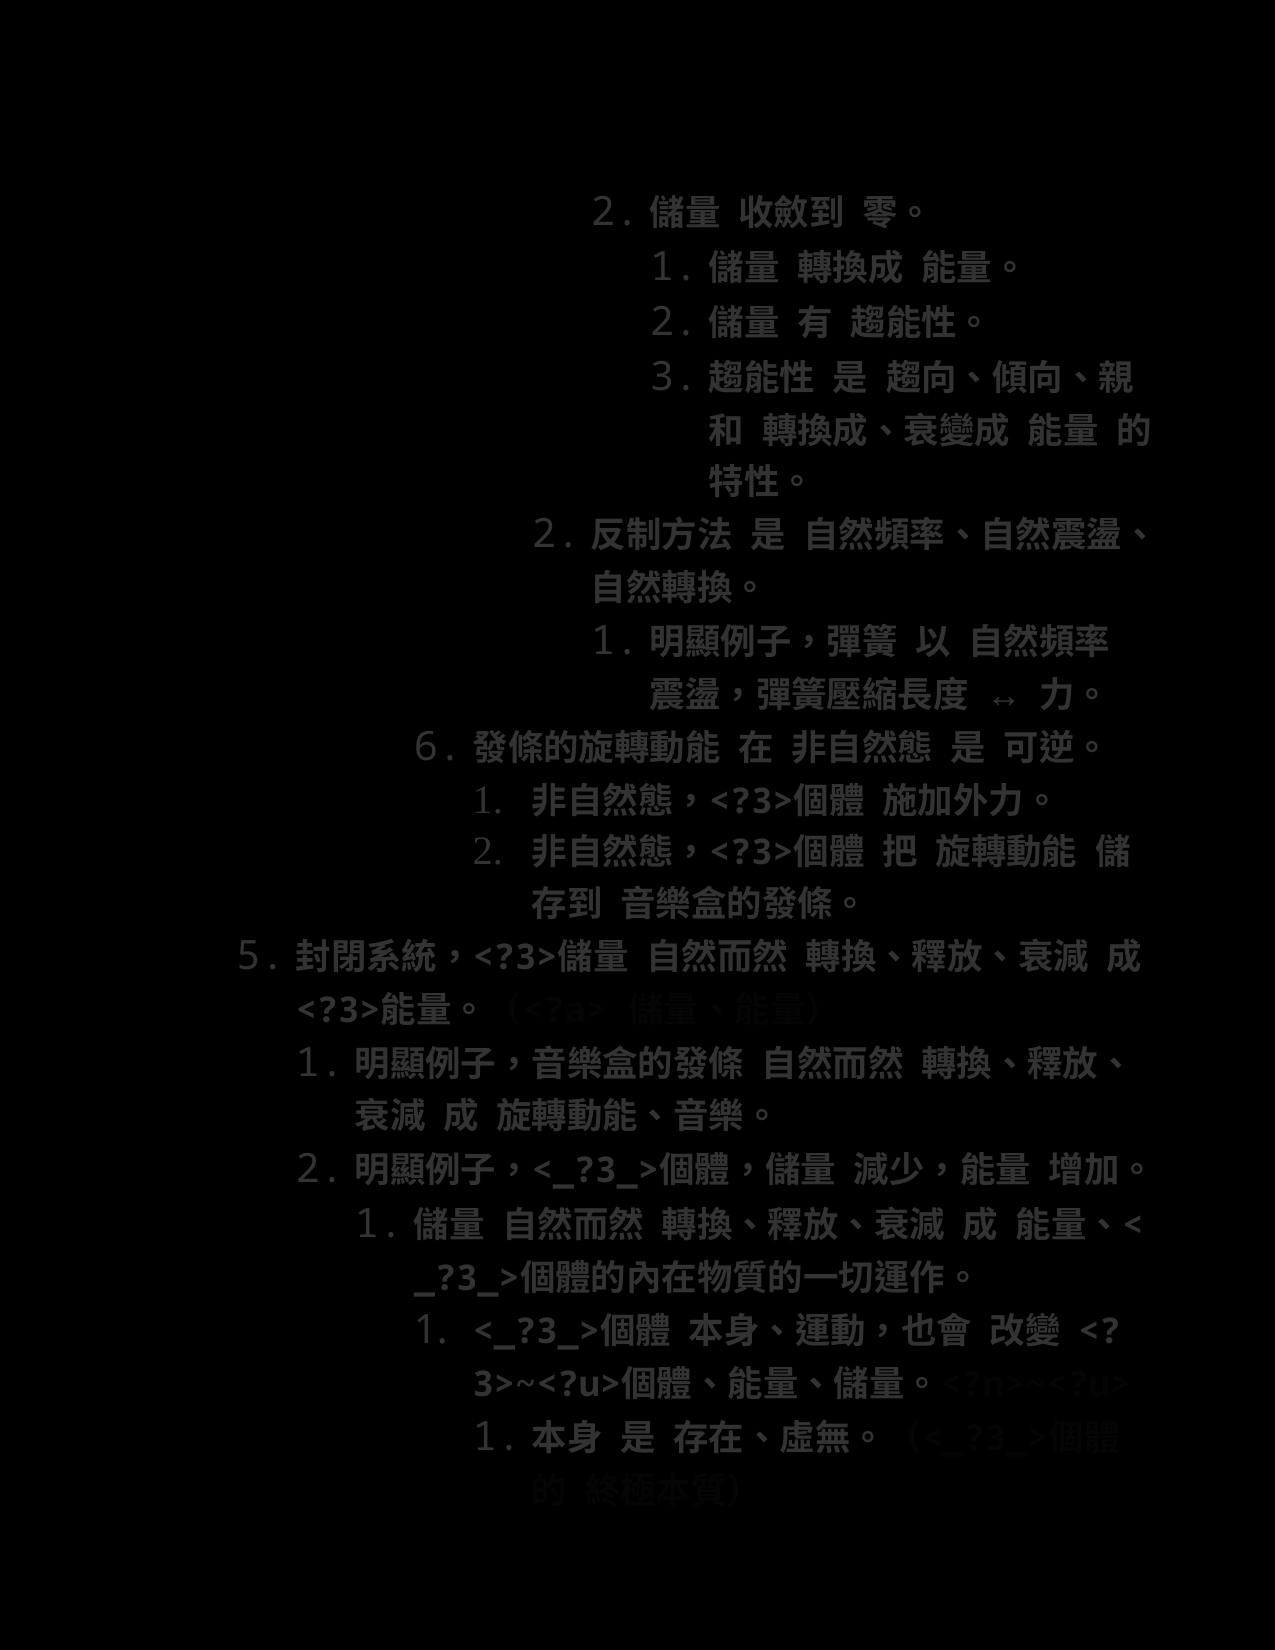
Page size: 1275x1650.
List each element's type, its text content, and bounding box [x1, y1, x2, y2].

list 儲量 轉換成 能量。 [649, 237, 1157, 292]
list 儲量 有 趨能性。 [649, 292, 1157, 347]
list 發條的旋轉動能 在 非自然態 是 可逆。 [413, 717, 1157, 772]
list <_?3_>個體 本身、運動，也會 改變 <?3>~<?u>個體、能量、儲量。<?n>~<?u> [413, 1301, 1157, 1407]
list 趨能性 是 趨向、傾向、親和 轉換成、衰變成 能量 的 特性。 [649, 347, 1157, 504]
list 封閉系統，<?3>儲量 自然而然 轉換、釋放、衰減 成 <?3>能量。（<?a> 儲量、能量） [236, 926, 1157, 1033]
list 本身 是 存在、虛無。（<_?3_>個體 的 終極本質） [472, 1407, 1157, 1513]
list 非自然態，<?3>個體 施加外力。 [472, 772, 1157, 824]
list 明顯例子，音樂盒的發條 自然而然 轉換、釋放、衰減 成 旋轉動能、音樂。 [295, 1033, 1157, 1139]
list 明顯例子，<_?3_>個體，儲量 減少，能量 增加。 [295, 1139, 1157, 1194]
list 反制方法 是 自然頻率、自然震盪、自然轉換。 [532, 504, 1157, 611]
list 非自然態，<?3>個體 把 旋轉動能 儲存到 音樂盒的發條。 [472, 824, 1157, 926]
list 儲量 自然而然 轉換、釋放、衰減 成 能量、<_?3_>個體的內在物質的一切運作。 [354, 1194, 1157, 1301]
list 明顯例子，彈簧 以 自然頻率 震盪，彈簧壓縮長度 ↔ 力。 [591, 611, 1157, 717]
list 儲量 收斂到 零。 [591, 182, 1157, 237]
